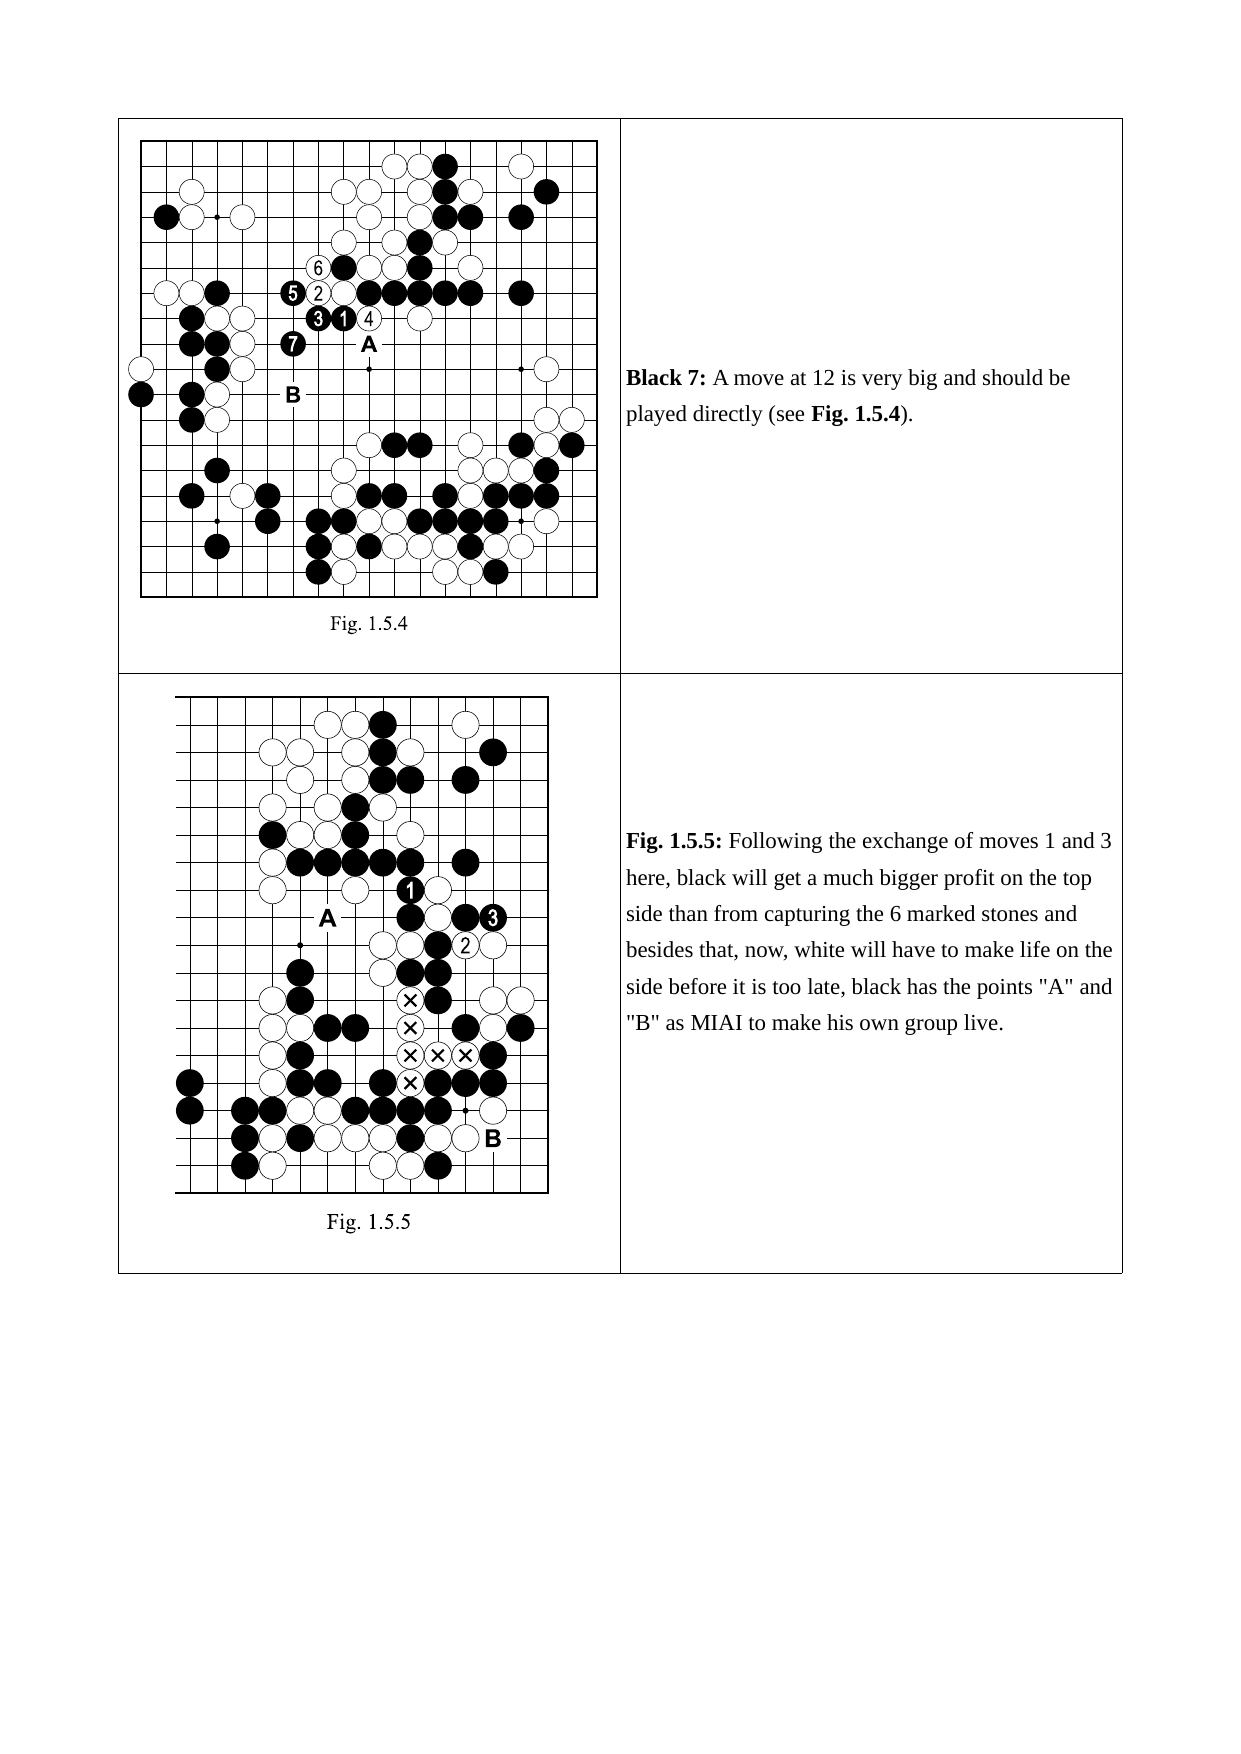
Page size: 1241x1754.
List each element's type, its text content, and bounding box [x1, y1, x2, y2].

table_header [119, 119, 620, 673]
table_cell [119, 674, 620, 1272]
table_header Black 7: A move at 12 is very big and should be played directly (see Fig. 1.5.4). [621, 119, 1122, 673]
table_cell Fig. 1.5.5: Following the exchange of moves 1 and 3 here, black will get a much bigger profit on the top side than from capturing the 6 marked stones and besides that, now, white will have to make life on the side before it is too late, black has the points "A" and "B" as MIAI to make his own group live. [621, 674, 1122, 1272]
